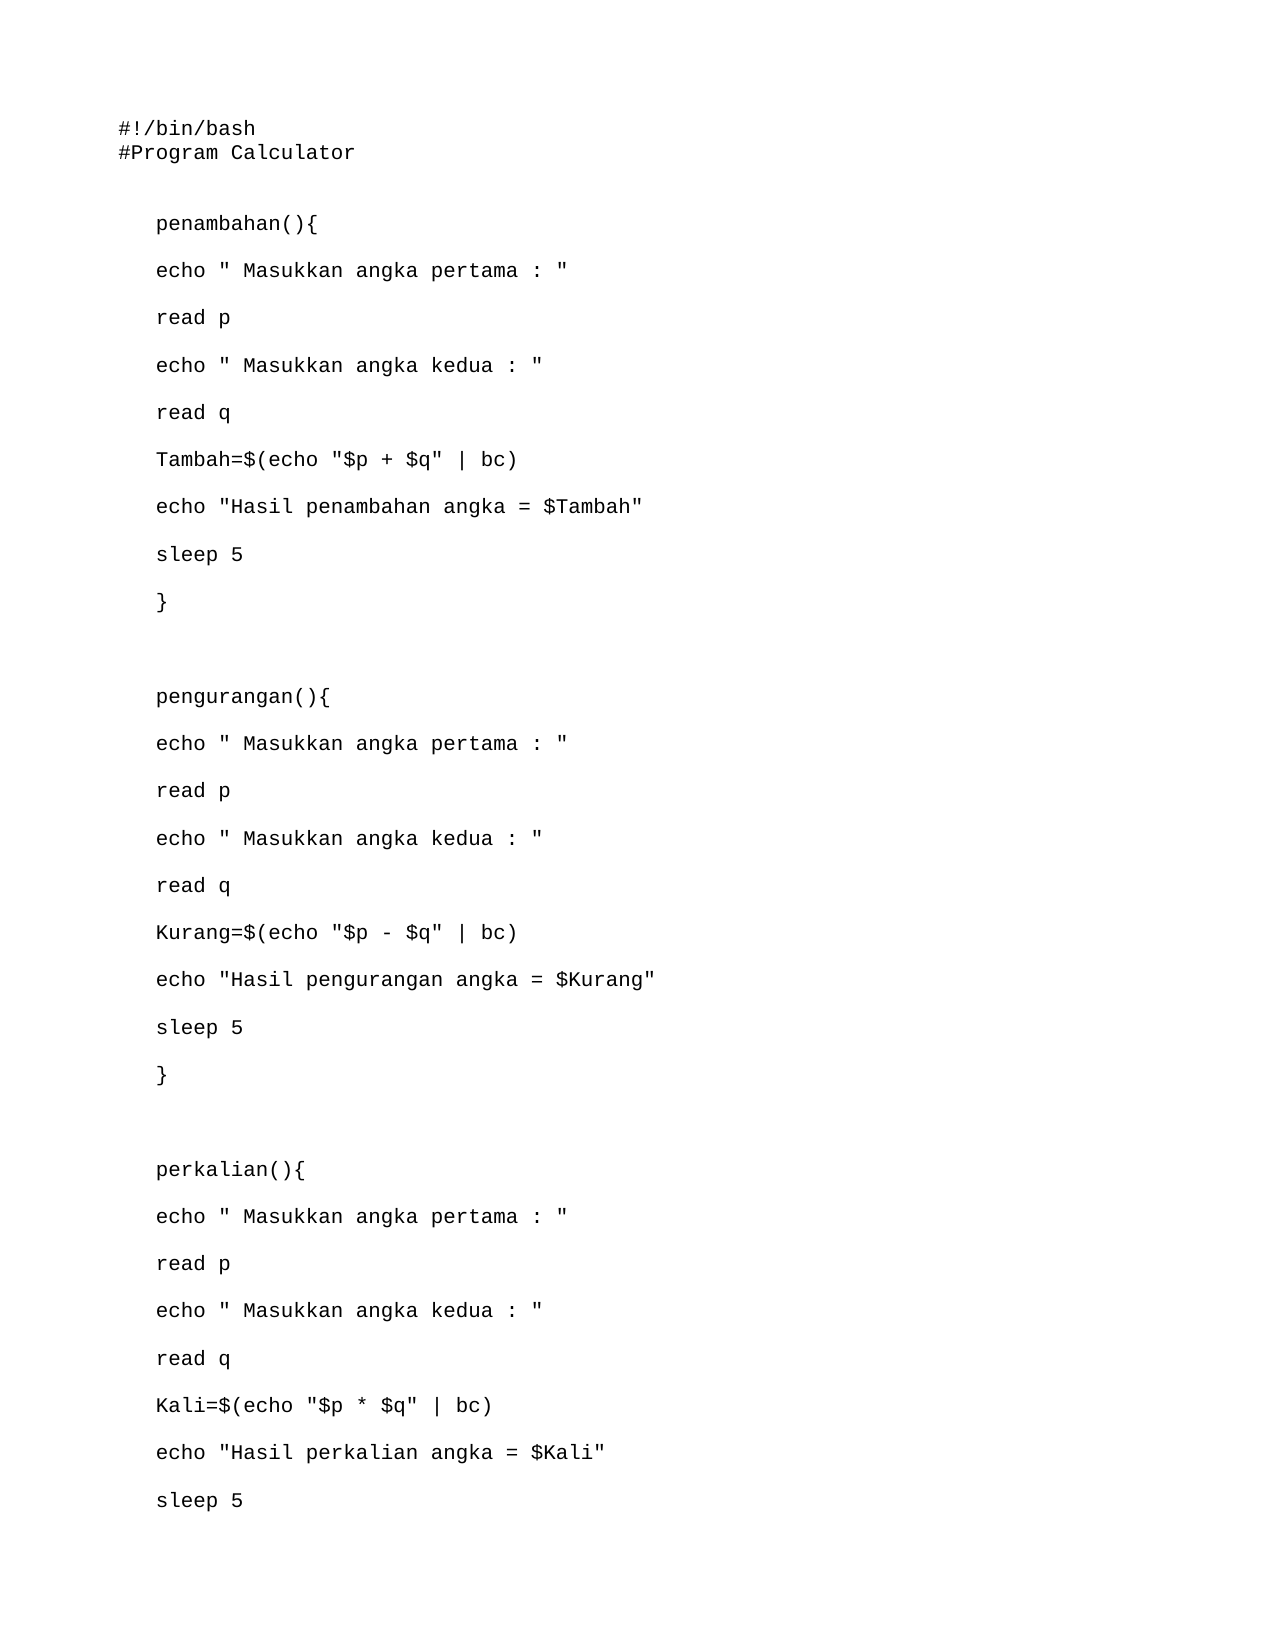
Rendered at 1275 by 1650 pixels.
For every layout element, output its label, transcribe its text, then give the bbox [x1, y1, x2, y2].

text read q [118, 402, 1157, 426]
text #!/bin/bash [118, 118, 1157, 142]
text read q [118, 875, 1157, 898]
text } [118, 591, 1157, 615]
text Tambah=$(echo "$p + $q" | bc) [118, 449, 1157, 473]
text echo "Hasil perkalian angka = $Kali" [118, 1442, 1157, 1466]
text echo "Hasil pengurangan angka = $Kurang" [118, 969, 1157, 993]
text read p [118, 780, 1157, 804]
text pengurangan(){ [118, 686, 1157, 709]
text perkalian(){ [118, 1158, 1157, 1182]
text } [118, 1064, 1157, 1088]
text read p [118, 307, 1157, 331]
text echo " Masukkan angka kedua : " [118, 827, 1157, 851]
text echo " Masukkan angka pertama : " [118, 1206, 1157, 1229]
text #Program Calculator [118, 142, 1157, 165]
text read q [118, 1348, 1157, 1371]
text echo " Masukkan angka kedua : " [118, 1300, 1157, 1324]
text sleep 5 [118, 1489, 1157, 1513]
text Kurang=$(echo "$p - $q" | bc) [118, 922, 1157, 946]
text read p [118, 1253, 1157, 1277]
text penambahan(){ [118, 213, 1157, 236]
text echo "Hasil penambahan angka = $Tambah" [118, 496, 1157, 520]
text echo " Masukkan angka pertama : " [118, 260, 1157, 284]
text sleep 5 [118, 1017, 1157, 1040]
text Kali=$(echo "$p * $q" | bc) [118, 1395, 1157, 1419]
text echo " Masukkan angka pertama : " [118, 733, 1157, 757]
text sleep 5 [118, 544, 1157, 567]
text echo " Masukkan angka kedua : " [118, 354, 1157, 378]
